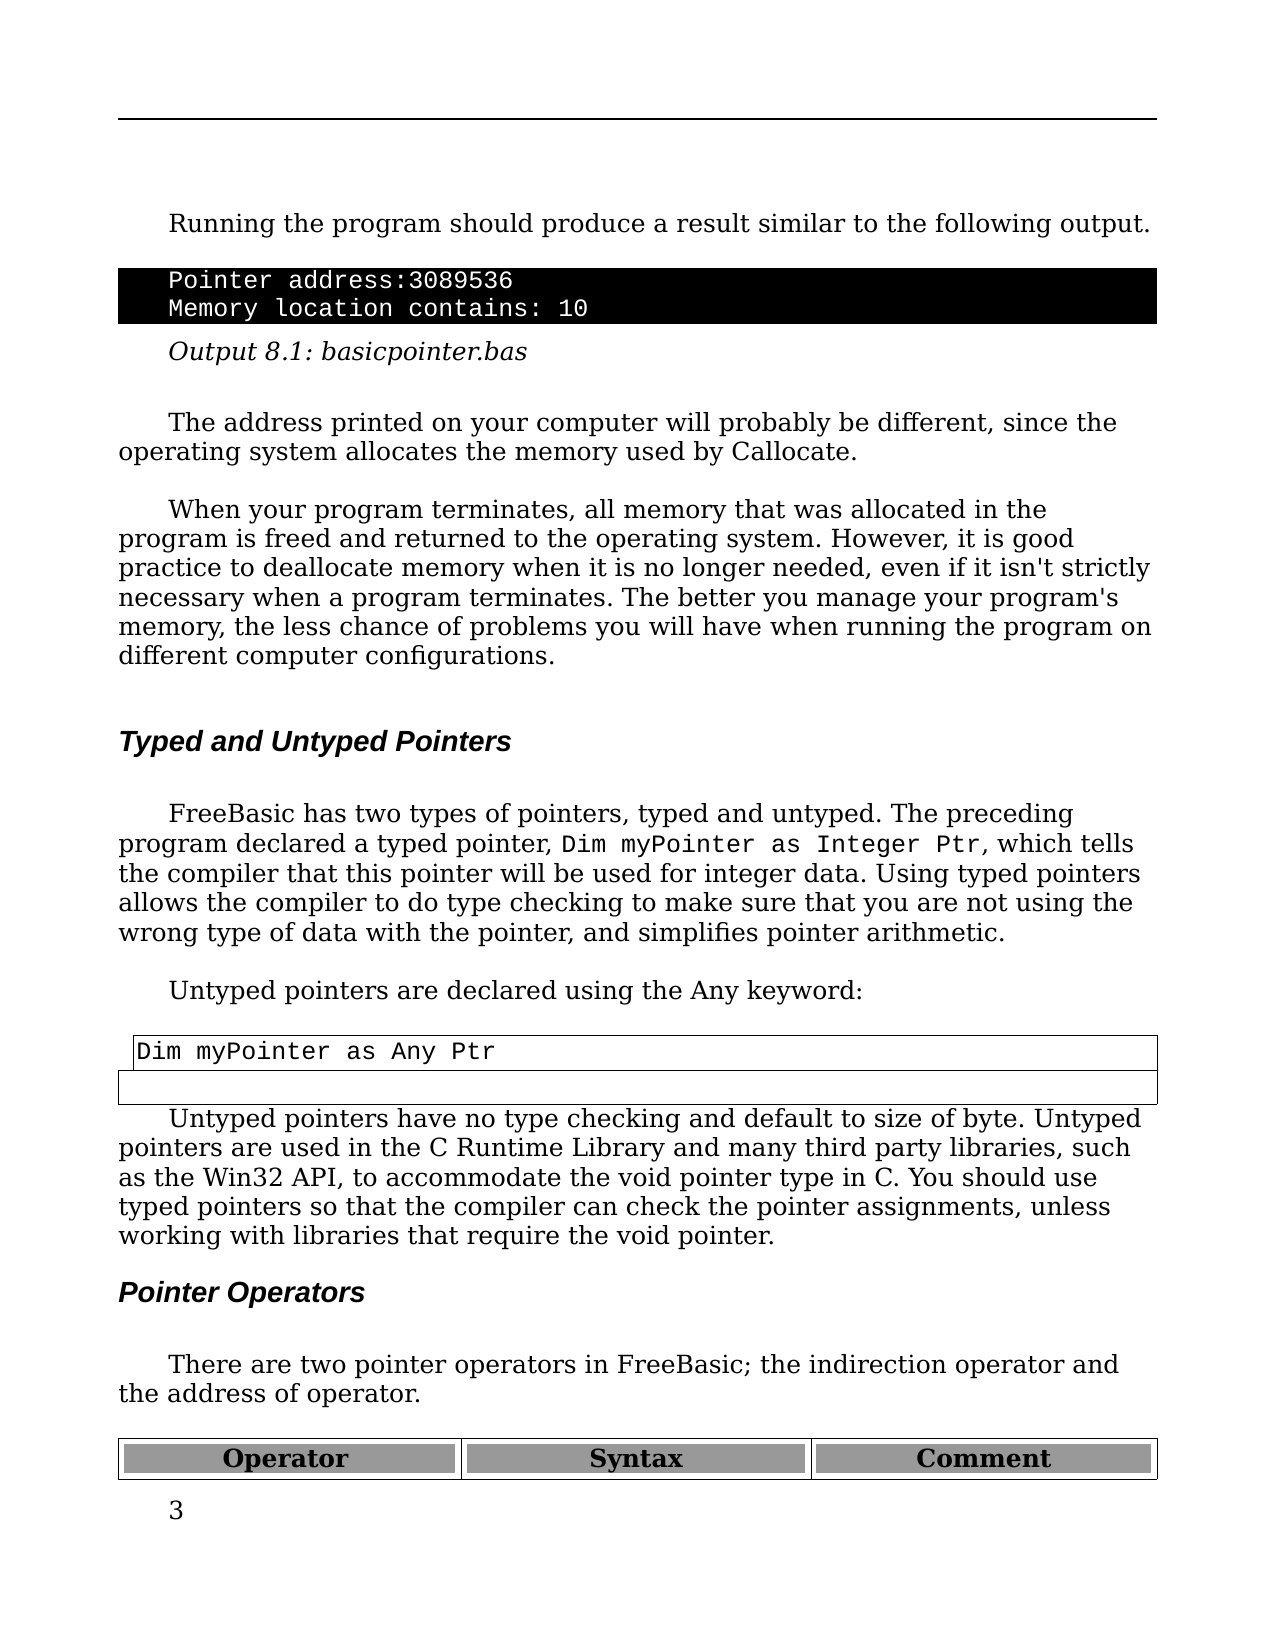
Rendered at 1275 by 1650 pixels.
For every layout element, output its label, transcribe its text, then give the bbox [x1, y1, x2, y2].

text Untyped pointers have no type checking and default to size of byte. Untyped pointers are used in the C Runtime Library and many third party libraries, such as the Win32 API, to accommodate the void pointer type in C. You should use typed pointers so that the compiler can check the pointer assignments, unless working with libraries that require the void pointer. [118, 1105, 1157, 1250]
text FreeBasic has two types of pointers, typed and untyped. The preceding program declared a typed pointer, Dim myPointer as Integer Ptr, which tells the compiler that this pointer will be used for integer data. Using typed pointers allows the compiler to do type checking to make sure that you are not using the wrong type of data with the pointer, and simplifies pointer arithmetic. [118, 799, 1157, 947]
subtitle Typed and Untyped Pointers [118, 724, 1157, 758]
table_header Operator [119, 1439, 461, 1479]
text Pointer address:3089536 [118, 268, 1157, 296]
text Running the program should produce a result similar to the following output. [118, 209, 1157, 238]
table_header Comment [812, 1439, 1157, 1479]
text Dim myPointer as Any Ptr [134, 1036, 1157, 1070]
text Untyped pointers are declared using the Any keyword: [118, 976, 1157, 1007]
text Output 8.1: basicpointer.bas [118, 337, 1157, 366]
table_header Syntax [462, 1439, 811, 1479]
text There are two pointer operators in FreeBasic; the indirection operator and the address of operator. [118, 1350, 1157, 1409]
text The address printed on your computer will probably be different, since the operating system allocates the memory used by Callocate. [118, 408, 1157, 466]
text When your program terminates, all memory that was allocated in the program is freed and returned to the operating system. However, it is good practice to deallocate memory when it is no longer needed, even if it isn't strictly necessary when a program terminates. The better you manage your program's memory, the less chance of problems you will have when running the program on different computer configurations. [118, 495, 1157, 670]
subtitle Pointer Operators [118, 1275, 1157, 1309]
text Memory location contains: 10 [118, 296, 1157, 324]
